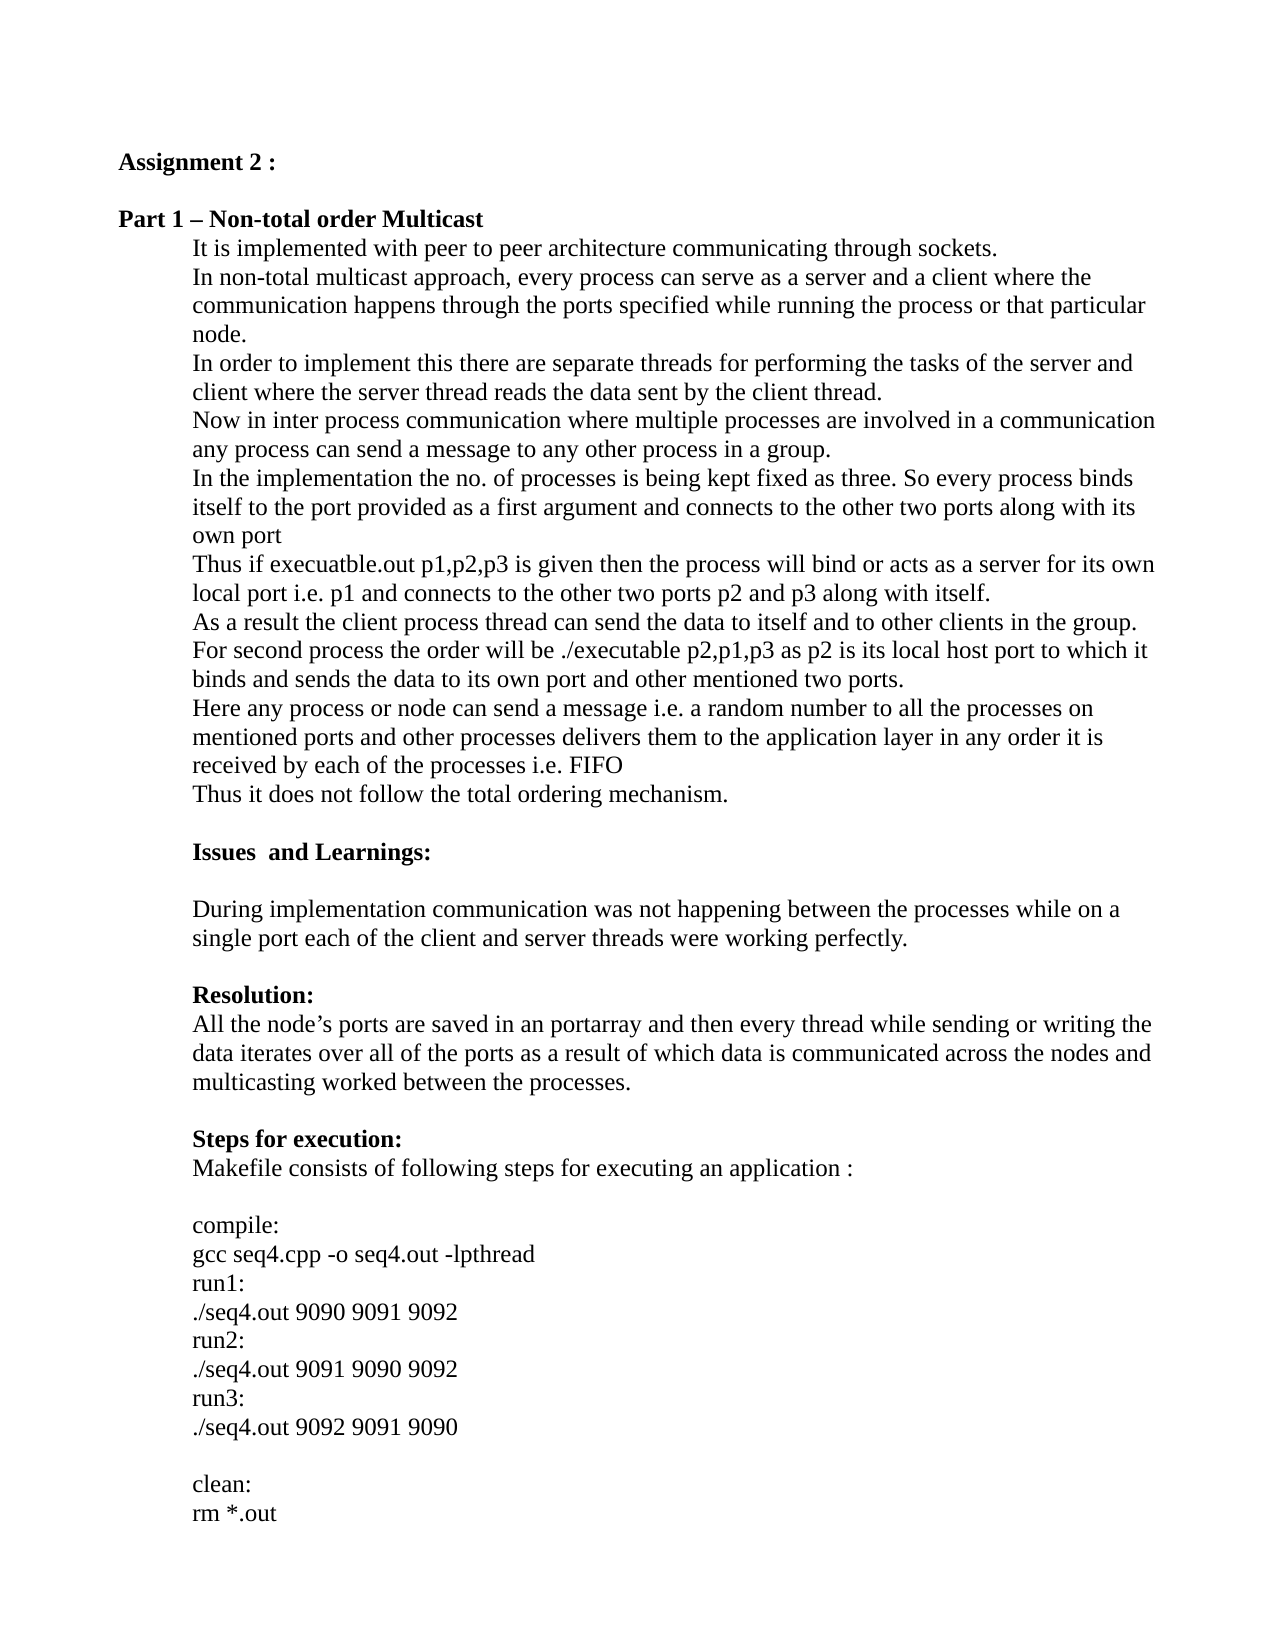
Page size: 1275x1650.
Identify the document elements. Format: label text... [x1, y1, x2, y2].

text In order to implement this there are separate threads for performing the tasks of the server and client where the server thread reads the data sent by the client thread. [118, 348, 1157, 406]
text All the node’s ports are saved in an portarray and then every thread while sending or writing the data iterates over all of the ports as a result of which data is communicated across the nodes and multicasting worked between the processes. [118, 1009, 1157, 1096]
text Assignment 2 : [118, 147, 1157, 176]
text Thus if execuatble.out p1,p2,p3 is given then the process will bind or acts as a server for its own local port i.e. p1 and connects to the other two ports p2 and p3 along with itself. [118, 549, 1157, 607]
text Now in inter process communication where multiple processes are involved in a communication any process can send a message to any other process in a group. [118, 406, 1157, 463]
text ./seq4.out 9091 9090 9092 [118, 1354, 1157, 1383]
text For second process the order will be ./executable p2,p1,p3 as p2 is its local host port to which it binds and sends the data to its own port and other mentioned two ports. [118, 636, 1157, 693]
text ./seq4.out 9092 9091 9090 [118, 1412, 1157, 1441]
text Makefile consists of following steps for executing an application : [118, 1153, 1157, 1182]
text gcc seq4.cpp -o seq4.out -lpthread [118, 1239, 1157, 1268]
text compile: [118, 1211, 1157, 1239]
text run3: [118, 1383, 1157, 1412]
text It is implemented with peer to peer architecture communicating through sockets. [118, 233, 1157, 262]
text Thus it does not follow the total ordering mechanism. [118, 779, 1157, 808]
text ./seq4.out 9090 9091 9092 [118, 1297, 1157, 1326]
text Resolution: [118, 981, 1157, 1009]
text Part 1 – Non-total order Multicast [118, 204, 1157, 233]
text As a result the client process thread can send the data to itself and to other clients in the group. [118, 607, 1157, 636]
text run2: [118, 1326, 1157, 1354]
text During implementation communication was not happening between the processes while on a single port each of the client and server threads were working perfectly. [118, 894, 1157, 952]
text run1: [118, 1268, 1157, 1297]
text Issues and Learnings: [118, 837, 1157, 866]
text clean: [118, 1469, 1157, 1498]
text Steps for execution: [118, 1124, 1157, 1153]
text In the implementation the no. of processes is being kept fixed as three. So every process binds itself to the port provided as a first argument and connects to the other two ports along with its own port [118, 463, 1157, 549]
text Here any process or node can send a message i.e. a random number to all the processes on mentioned ports and other processes delivers them to the application layer in any order it is received by each of the processes i.e. FIFO [118, 693, 1157, 779]
text In non-total multicast approach, every process can serve as a server and a client where the communication happens through the ports specified while running the process or that particular node. [118, 262, 1157, 348]
text rm *.out [118, 1498, 1157, 1527]
